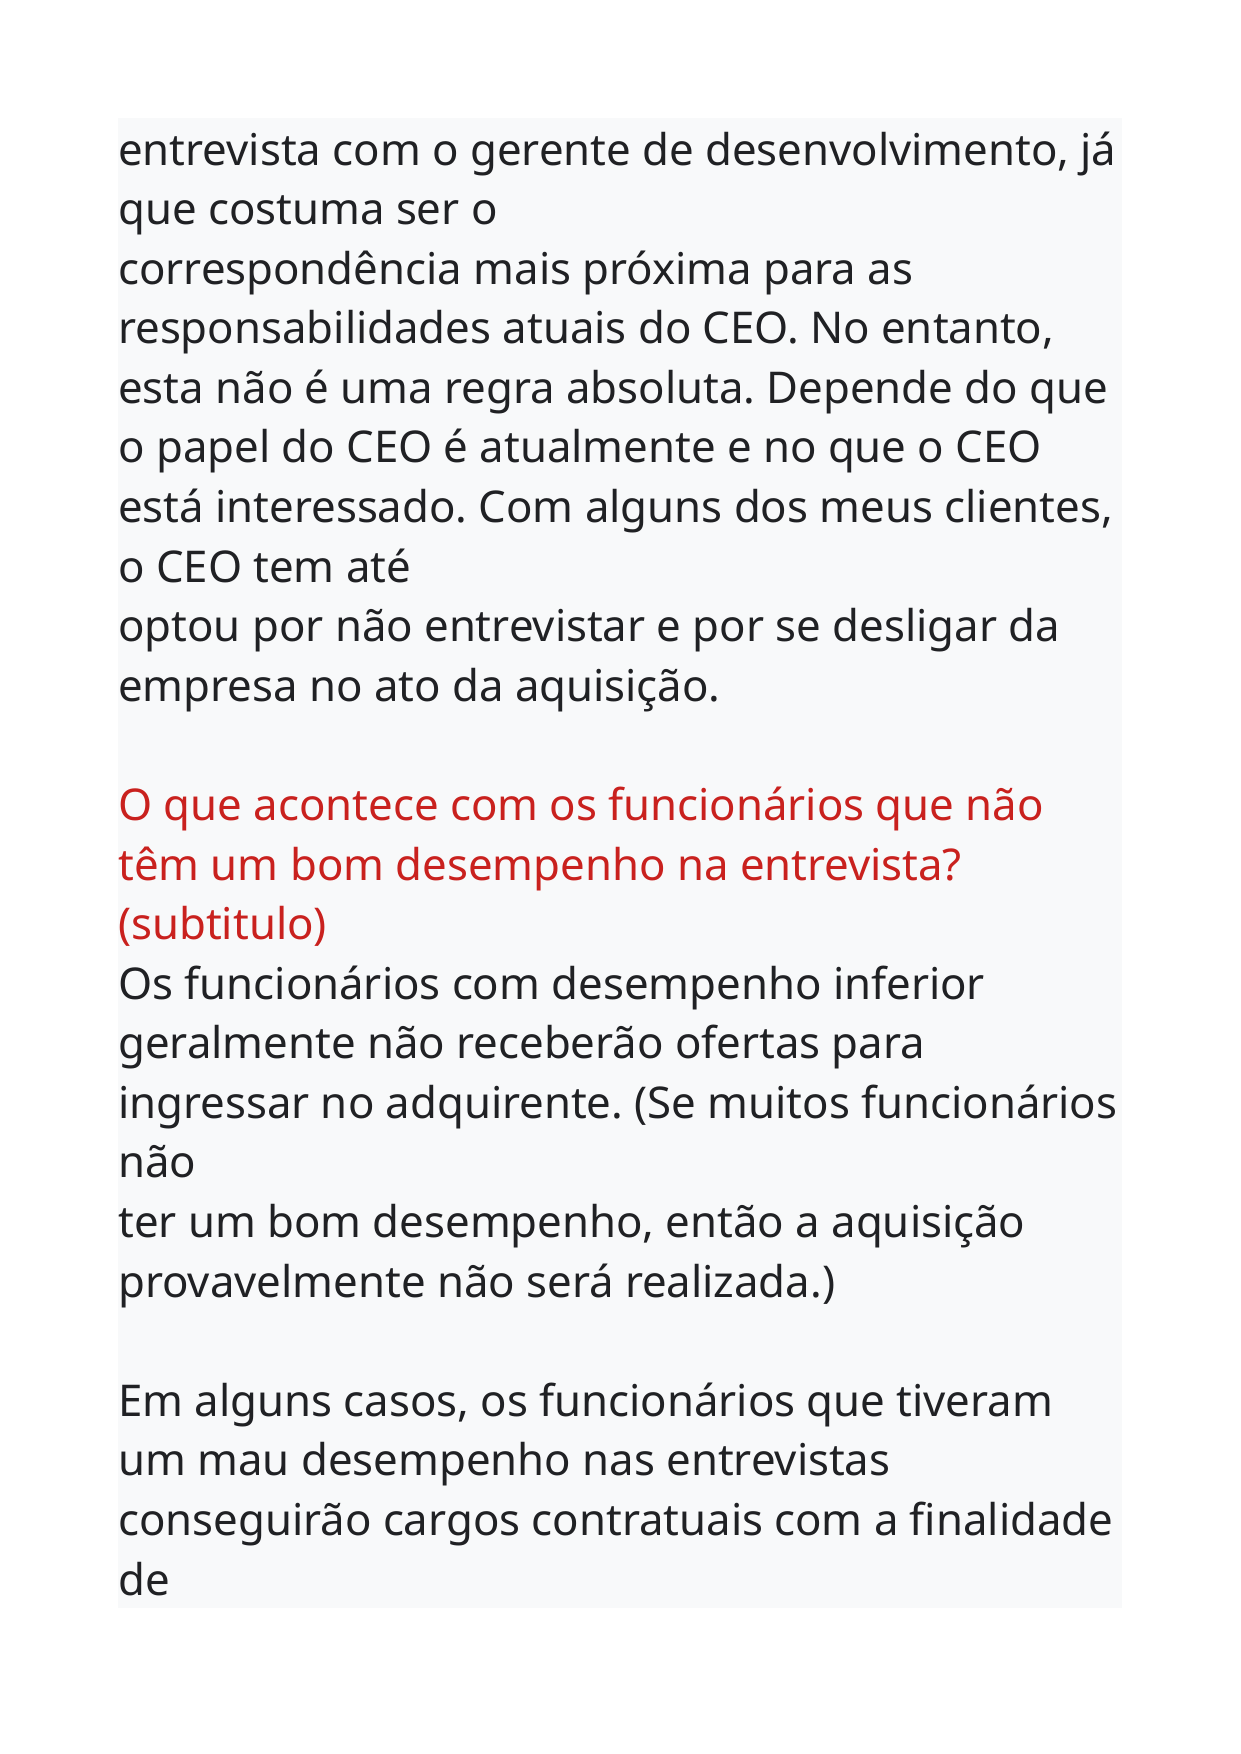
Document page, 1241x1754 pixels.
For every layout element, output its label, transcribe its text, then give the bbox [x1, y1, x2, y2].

text optou por não entrevistar e por se desligar da empresa no ato da aquisição. [118, 595, 1122, 714]
text o papel do CEO é atualmente e no que o CEO está interessado. Com alguns dos meus clientes, o CEO tem até [118, 416, 1122, 595]
text entrevista com o gerente de desenvolvimento, já que costuma ser o [118, 118, 1122, 237]
text correspondência mais próxima para as responsabilidades atuais do CEO. No entanto, esta não é uma regra absoluta. Depende do que [118, 237, 1122, 416]
text ter um bom desempenho, então a aquisição provavelmente não será realizada.) [118, 1191, 1122, 1310]
text Os funcionários com desempenho inferior geralmente não receberão ofertas para ingressar no adquirente. (Se muitos funcionários não [118, 952, 1122, 1191]
text Em alguns casos, os funcionários que tiveram um mau desempenho nas entrevistas conseguirão cargos contratuais com a finalidade de [118, 1369, 1122, 1608]
text O que acontece com os funcionários que não têm um bom desempenho na entrevista?(subtitulo) [118, 773, 1122, 952]
